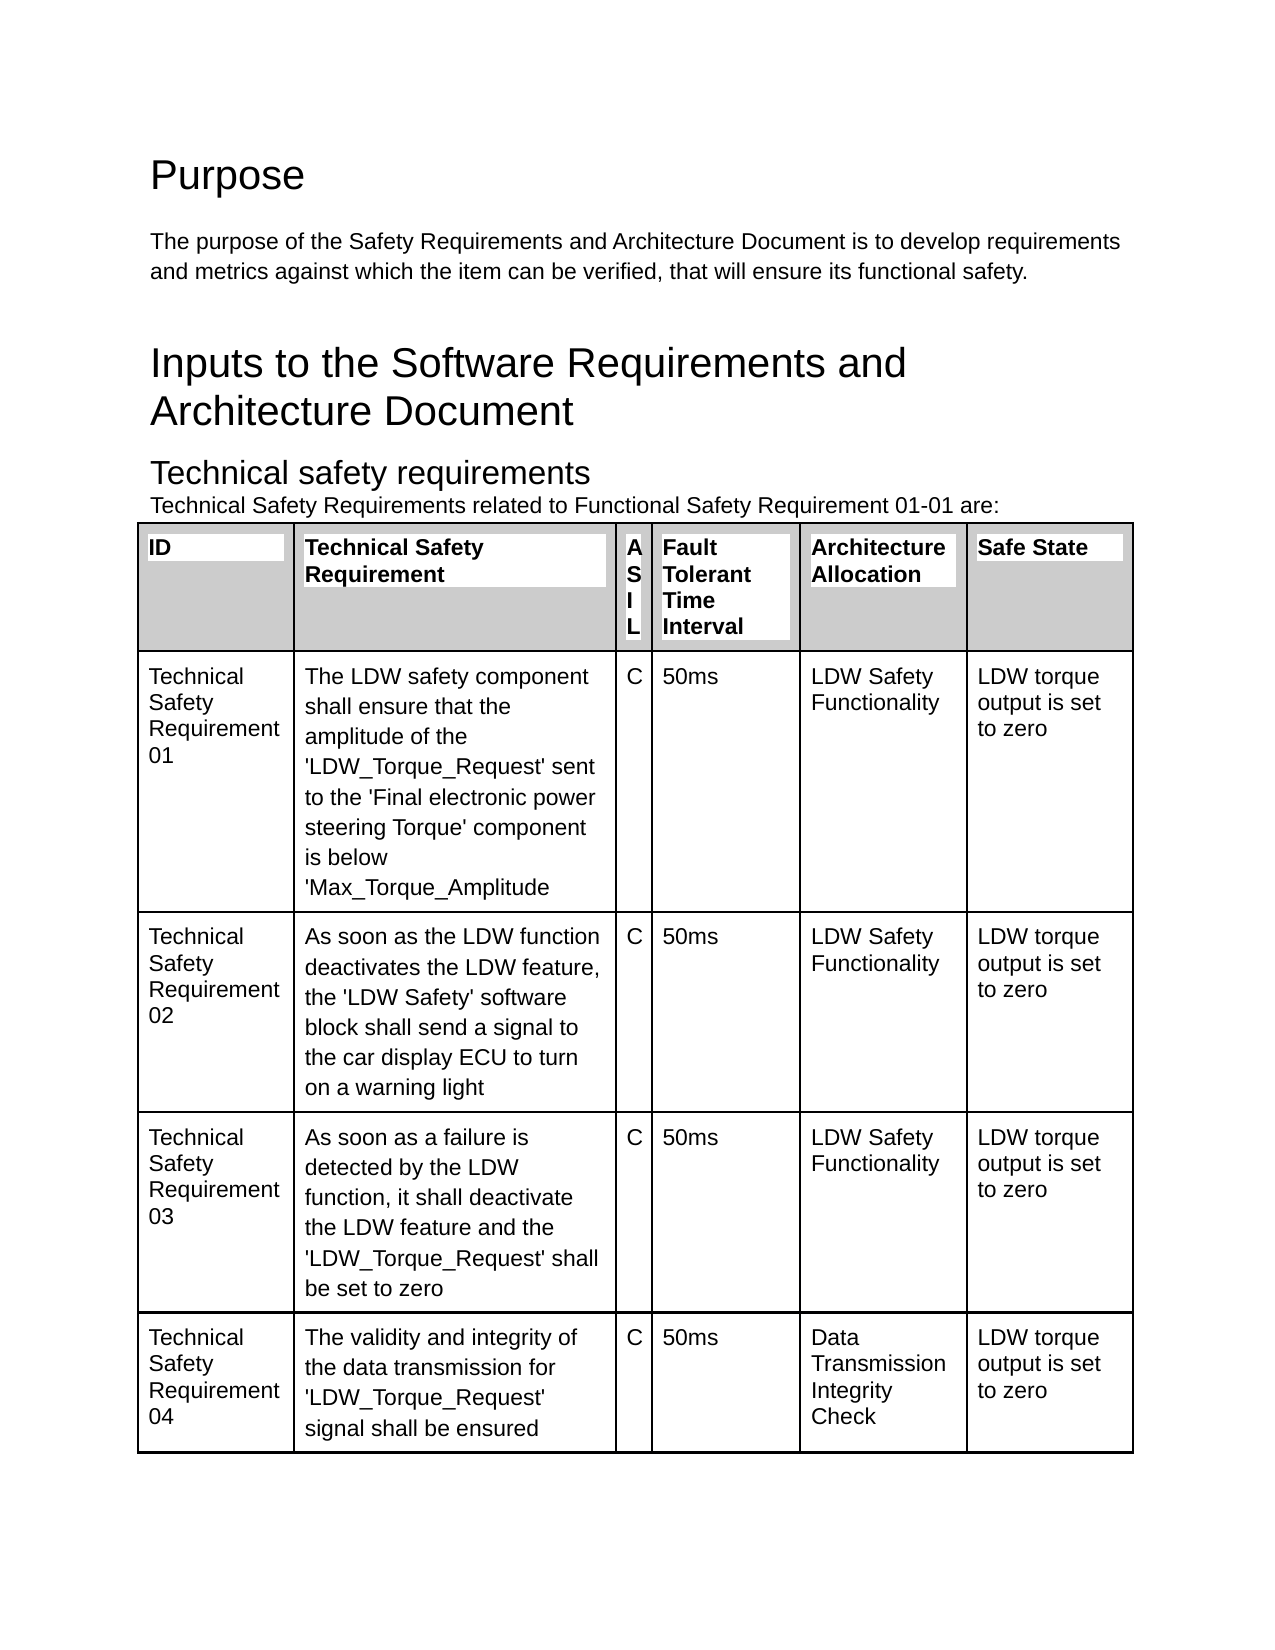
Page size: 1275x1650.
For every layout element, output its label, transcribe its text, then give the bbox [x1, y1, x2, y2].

table_cell Data Transmission Integrity Check [801, 1314, 966, 1451]
subtitle Inputs to the Software Requirements and Architecture Document [150, 338, 1125, 434]
table_cell C [617, 652, 651, 911]
table_cell 50ms [653, 1113, 799, 1311]
table_cell LDW torque output is set to zero [968, 1113, 1132, 1311]
table_header ID [139, 524, 293, 650]
table_cell C [617, 1314, 651, 1451]
text The purpose of the Safety Requirements and Architecture Document is to develop requirements and metrics against which the item can be verified, that will ensure its functional safety. [150, 228, 1125, 285]
table_cell LDW torque output is set to zero [968, 652, 1132, 911]
table_cell Technical Safety Requirement 04 [139, 1314, 293, 1451]
table_cell 50ms [653, 913, 799, 1111]
table_cell 50ms [653, 1314, 799, 1451]
table_cell LDW torque output is set to zero [968, 1314, 1132, 1451]
table_cell LDW torque output is set to zero [968, 913, 1132, 1111]
table_cell Technical Safety Requirement 03 [139, 1113, 293, 1311]
table_cell LDW Safety Functionality [801, 913, 966, 1111]
table_cell The LDW safety component shall ensure that the amplitude of the 'LDW_Torque_Request' sent to the 'Final electronic power steering Torque' component is below 'Max_Torque_Amplitude [295, 652, 615, 911]
table_cell As soon as the LDW function deactivates the LDW feature, the 'LDW Safety' software block shall send a signal to the car display ECU to turn on a warning light [295, 913, 615, 1111]
table_header Technical Safety Requirement [295, 524, 615, 650]
table_cell C [617, 913, 651, 1111]
subtitle Technical safety requirements [150, 453, 1125, 492]
table_header Safe State [968, 524, 1132, 650]
table_cell Technical Safety Requirement 01 [139, 652, 293, 911]
table_cell As soon as a failure is detected by the LDW function, it shall deactivate the LDW feature and the 'LDW_Torque_Request' shall be set to zero [295, 1113, 615, 1311]
subtitle Purpose [150, 150, 1125, 198]
table_cell LDW Safety Functionality [801, 652, 966, 911]
table_cell 50ms [653, 652, 799, 911]
table_header Fault Tolerant Time Interval [653, 524, 799, 650]
table_cell C [617, 1113, 651, 1311]
table_header Architecture Allocation [801, 524, 966, 650]
table_cell The validity and integrity of the data transmission for 'LDW_Torque_Request' signal shall be ensured [295, 1314, 615, 1451]
text Technical Safety Requirements related to Functional Safety Requirement 01-01 are: [150, 492, 1125, 518]
table_cell Technical Safety Requirement 02 [139, 913, 293, 1111]
table_cell LDW Safety Functionality [801, 1113, 966, 1311]
table_header ASIL [617, 524, 651, 650]
